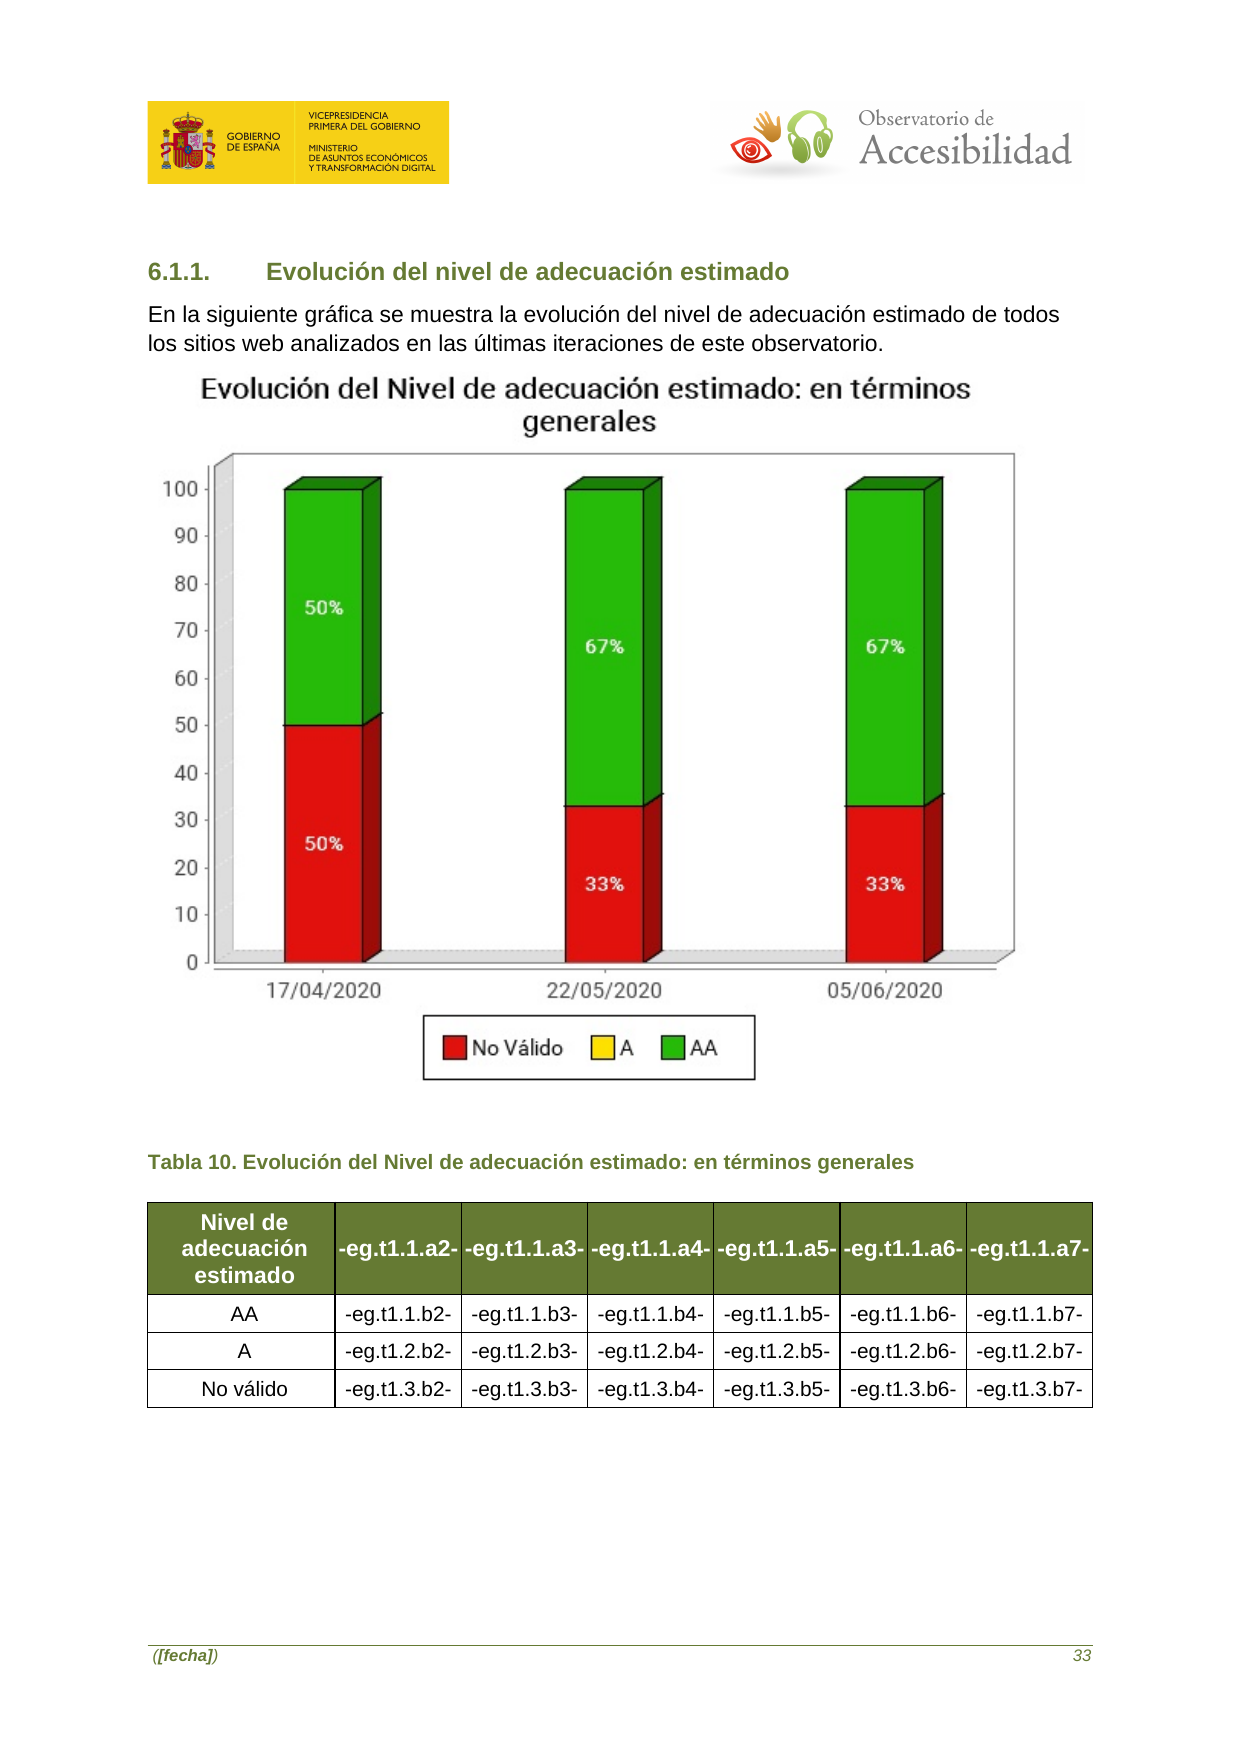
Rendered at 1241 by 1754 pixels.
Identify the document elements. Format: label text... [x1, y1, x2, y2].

table_cell -eg.t1.2.b6- [841, 1333, 966, 1369]
table_cell -eg.t1.3.b3- [462, 1370, 587, 1407]
table_header Nivel de adecuación estimado [148, 1203, 334, 1294]
picture [147, 101, 450, 184]
table_cell -eg.t1.3.b4- [588, 1370, 713, 1407]
table_header -eg.t1.1.a4- [588, 1203, 713, 1294]
table_header -eg.t1.1.a5- [714, 1203, 839, 1294]
text En la siguiente gráfica se muestra la evolución del nivel de adecuación estimado de todos los sitios web analizados en las últimas iteraciones de este observatorio. [148, 301, 1092, 357]
text Tabla 10. Evolución del Nivel de adecuación estimado: en términos generales [148, 1150, 1092, 1174]
table_cell -eg.t1.1.b6- [841, 1295, 966, 1332]
subtitle Evolución del nivel de adecuación estimado [148, 257, 1092, 286]
table_header -eg.t1.1.a6- [841, 1203, 966, 1294]
picture [710, 101, 1086, 184]
table_cell -eg.t1.1.b5- [714, 1295, 839, 1332]
table_header -eg.t1.1.a7- [967, 1203, 1092, 1294]
table_cell -eg.t1.1.b3- [462, 1295, 587, 1332]
table_cell -eg.t1.2.b3- [462, 1333, 587, 1369]
table_cell -eg.t1.3.b6- [841, 1370, 966, 1407]
table_cell -eg.t1.2.b4- [588, 1333, 713, 1369]
picture [147, 371, 1032, 1082]
table_cell A [148, 1333, 334, 1369]
table_header -eg.t1.1.a3- [462, 1203, 587, 1294]
table_cell -eg.t1.1.b7- [967, 1295, 1092, 1332]
table_cell -eg.t1.1.b2- [336, 1295, 461, 1332]
table_cell No válido [148, 1370, 334, 1407]
table_cell -eg.t1.2.b5- [714, 1333, 839, 1369]
table_cell -eg.t1.3.b5- [714, 1370, 839, 1407]
table_cell -eg.t1.3.b7- [967, 1370, 1092, 1407]
table_cell -eg.t1.2.b2- [336, 1333, 461, 1369]
table_header -eg.t1.1.a2- [336, 1203, 461, 1294]
table_cell -eg.t1.2.b7- [967, 1333, 1092, 1369]
table_cell -eg.t1.3.b2- [336, 1370, 461, 1407]
table_cell -eg.t1.1.b4- [588, 1295, 713, 1332]
table_cell AA [148, 1295, 334, 1332]
